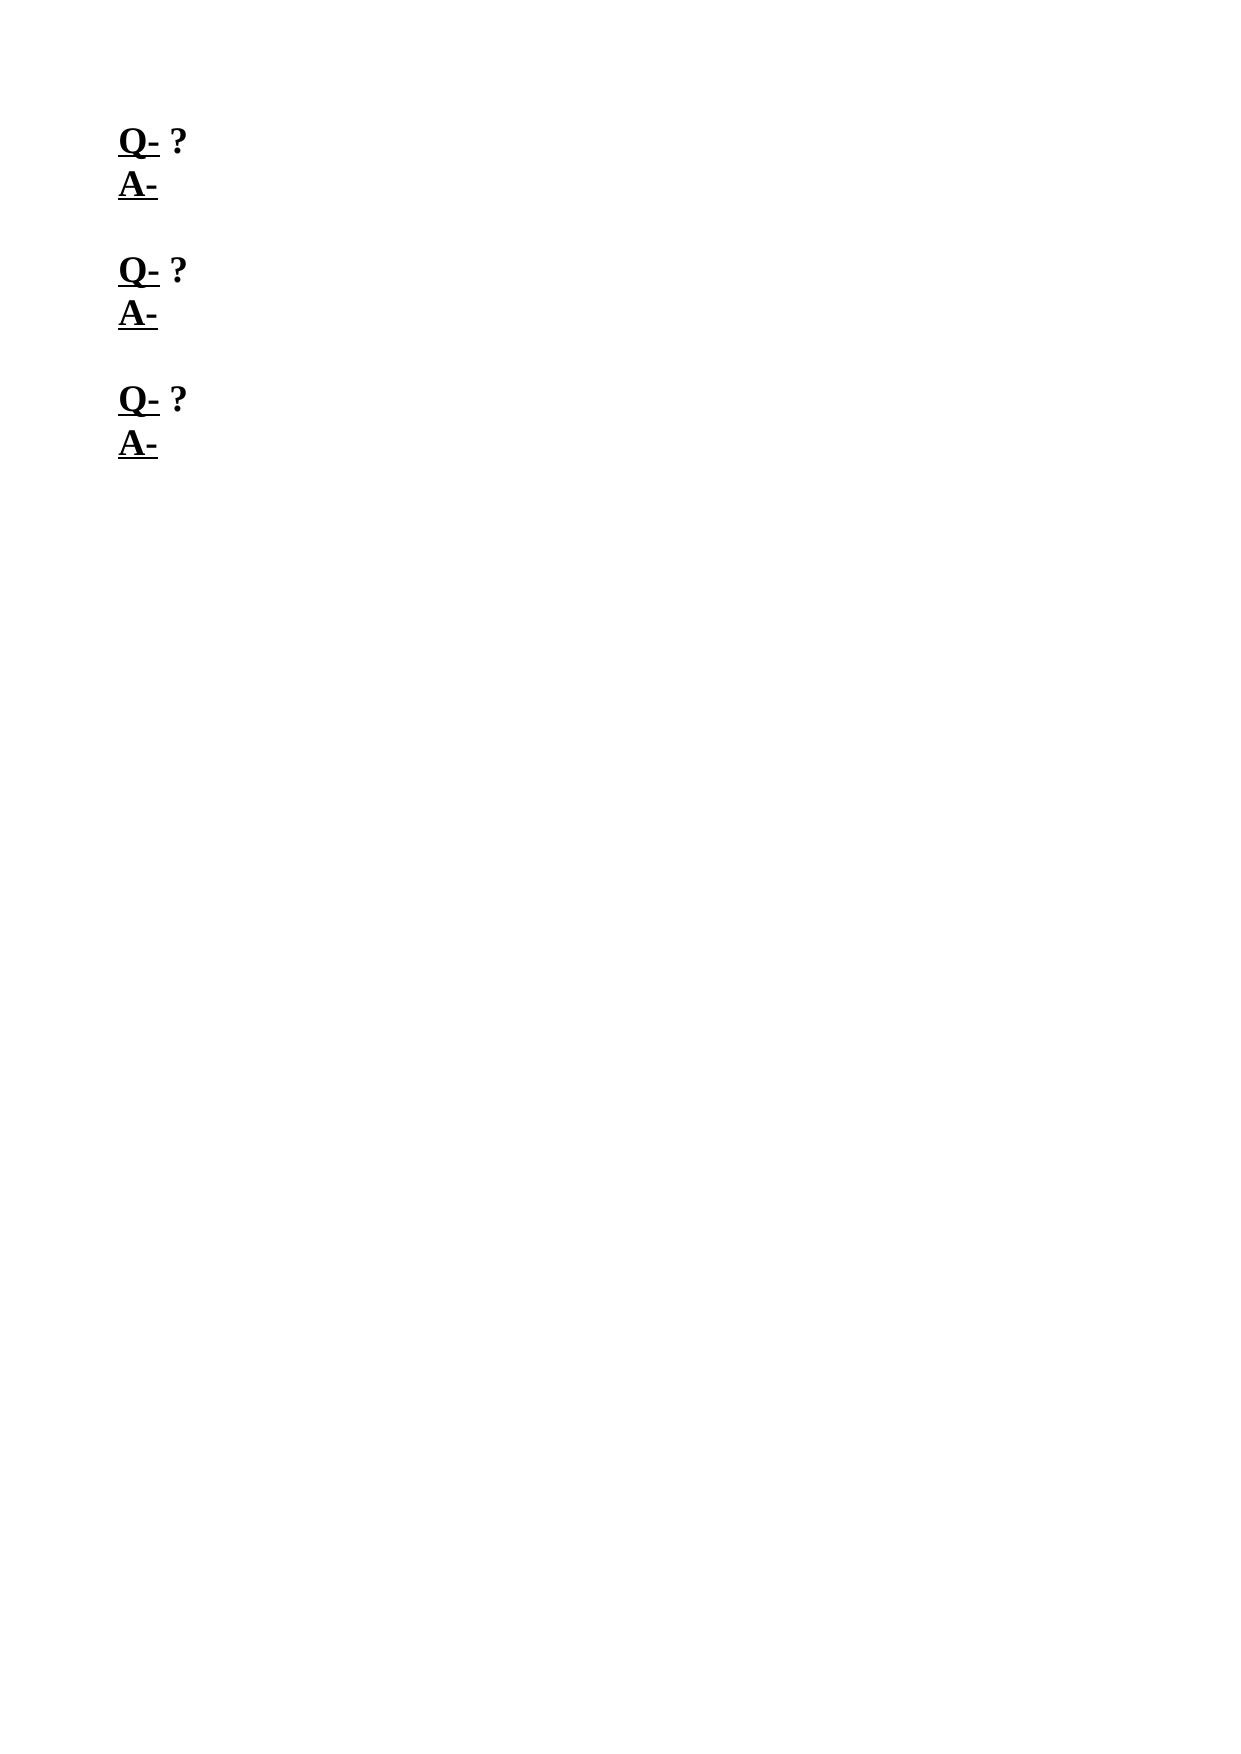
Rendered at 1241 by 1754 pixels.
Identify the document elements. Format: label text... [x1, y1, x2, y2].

text Q- ? [118, 118, 1122, 161]
text Q- ? [118, 377, 1122, 420]
text A- [118, 161, 1122, 204]
text A- [118, 420, 1122, 463]
text Q- ? [118, 247, 1122, 291]
text A- [118, 291, 1122, 334]
